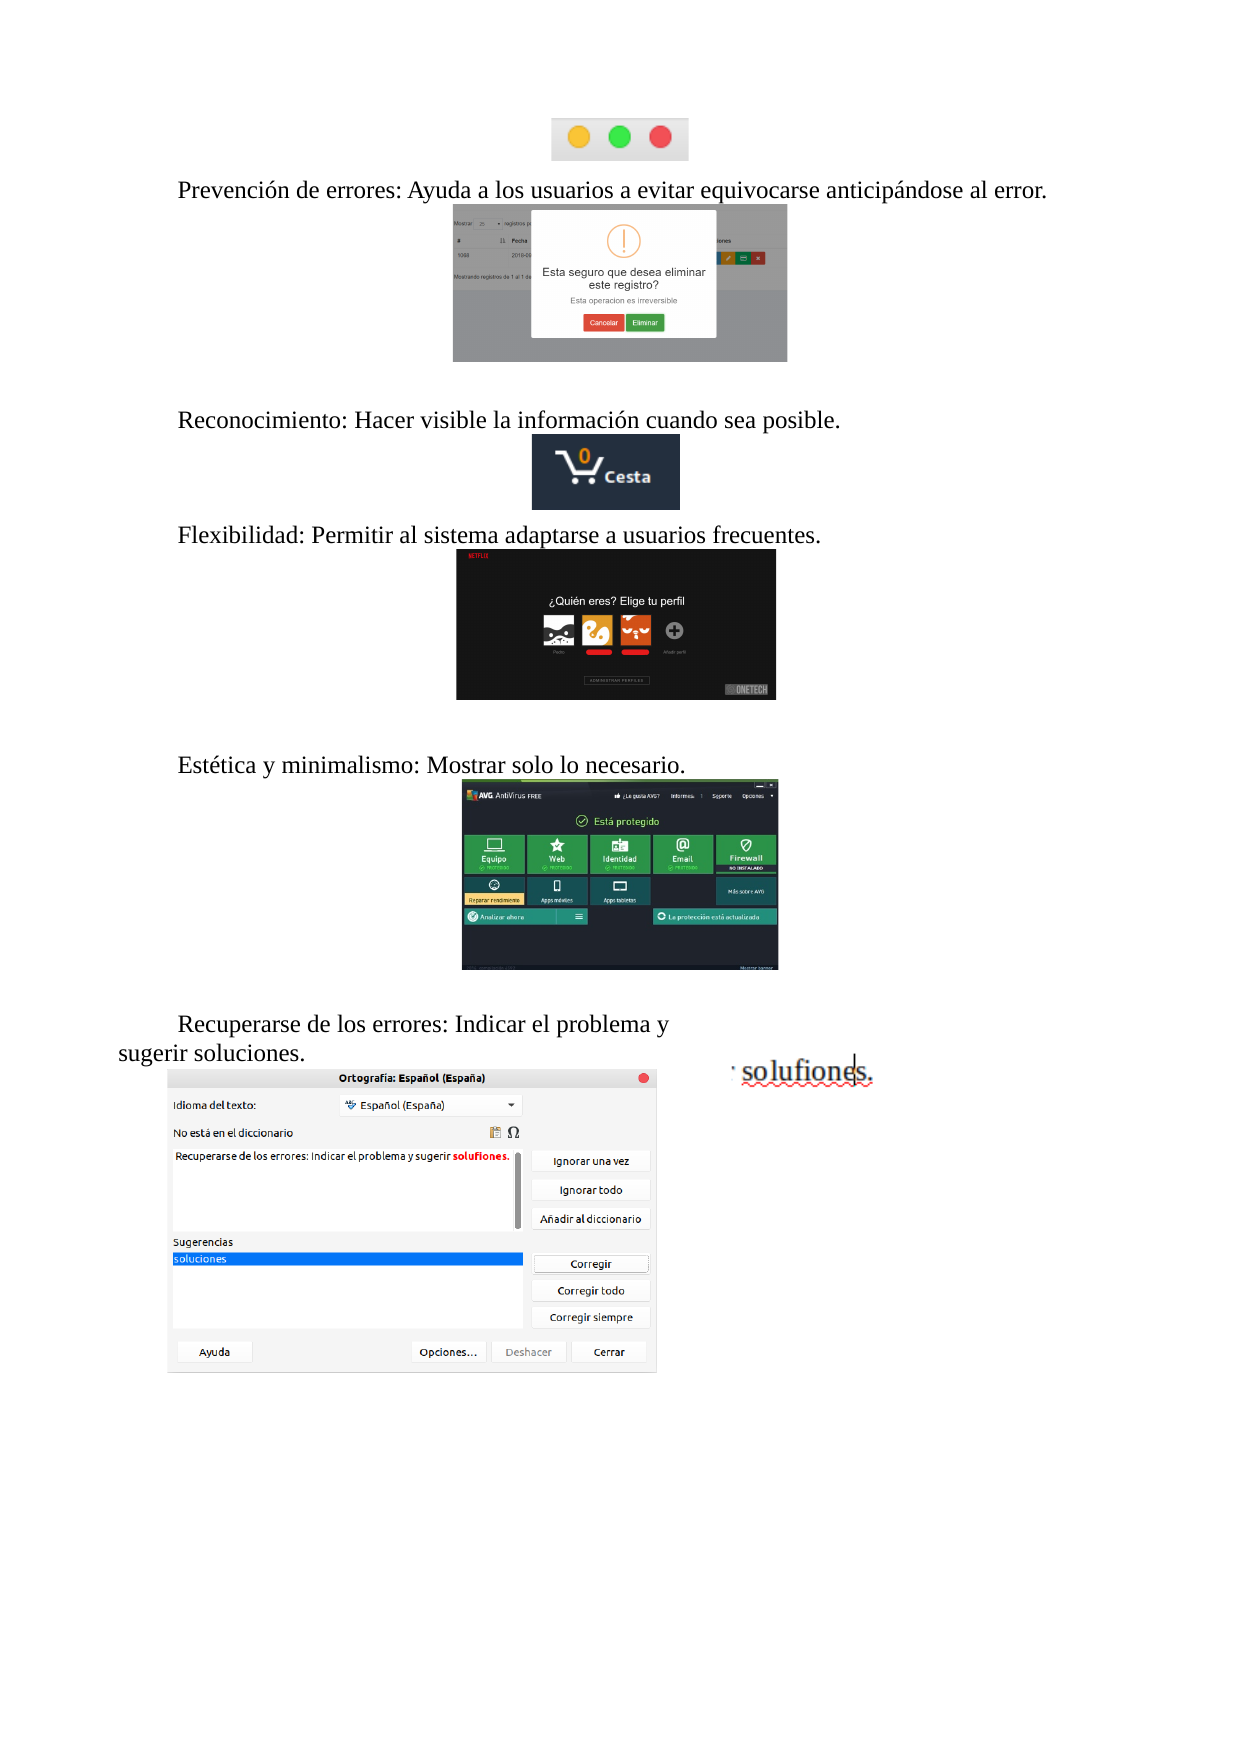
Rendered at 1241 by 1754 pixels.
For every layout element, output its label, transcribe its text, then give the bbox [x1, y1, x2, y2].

picture [551, 118, 689, 161]
picture [167, 1069, 657, 1373]
picture [531, 434, 680, 510]
picture [731, 1035, 894, 1095]
text Reconocimiento: Hacer visible la información cuando sea posible. [118, 406, 1122, 434]
text Flexibilidad: Permitir al sistema adaptarse a usuarios frecuentes. [118, 521, 1122, 549]
picture [461, 779, 779, 970]
picture [452, 204, 788, 362]
picture [456, 549, 777, 700]
text Recuperarse de los errores: Indicar el problema y sugerir soluciones. [118, 1009, 1122, 1067]
text Estética y minimalismo: Mostrar solo lo necesario. [118, 751, 1122, 779]
text Prevención de errores: Ayuda a los usuarios a evitar equivocarse anticipándose al error. [118, 176, 1122, 204]
